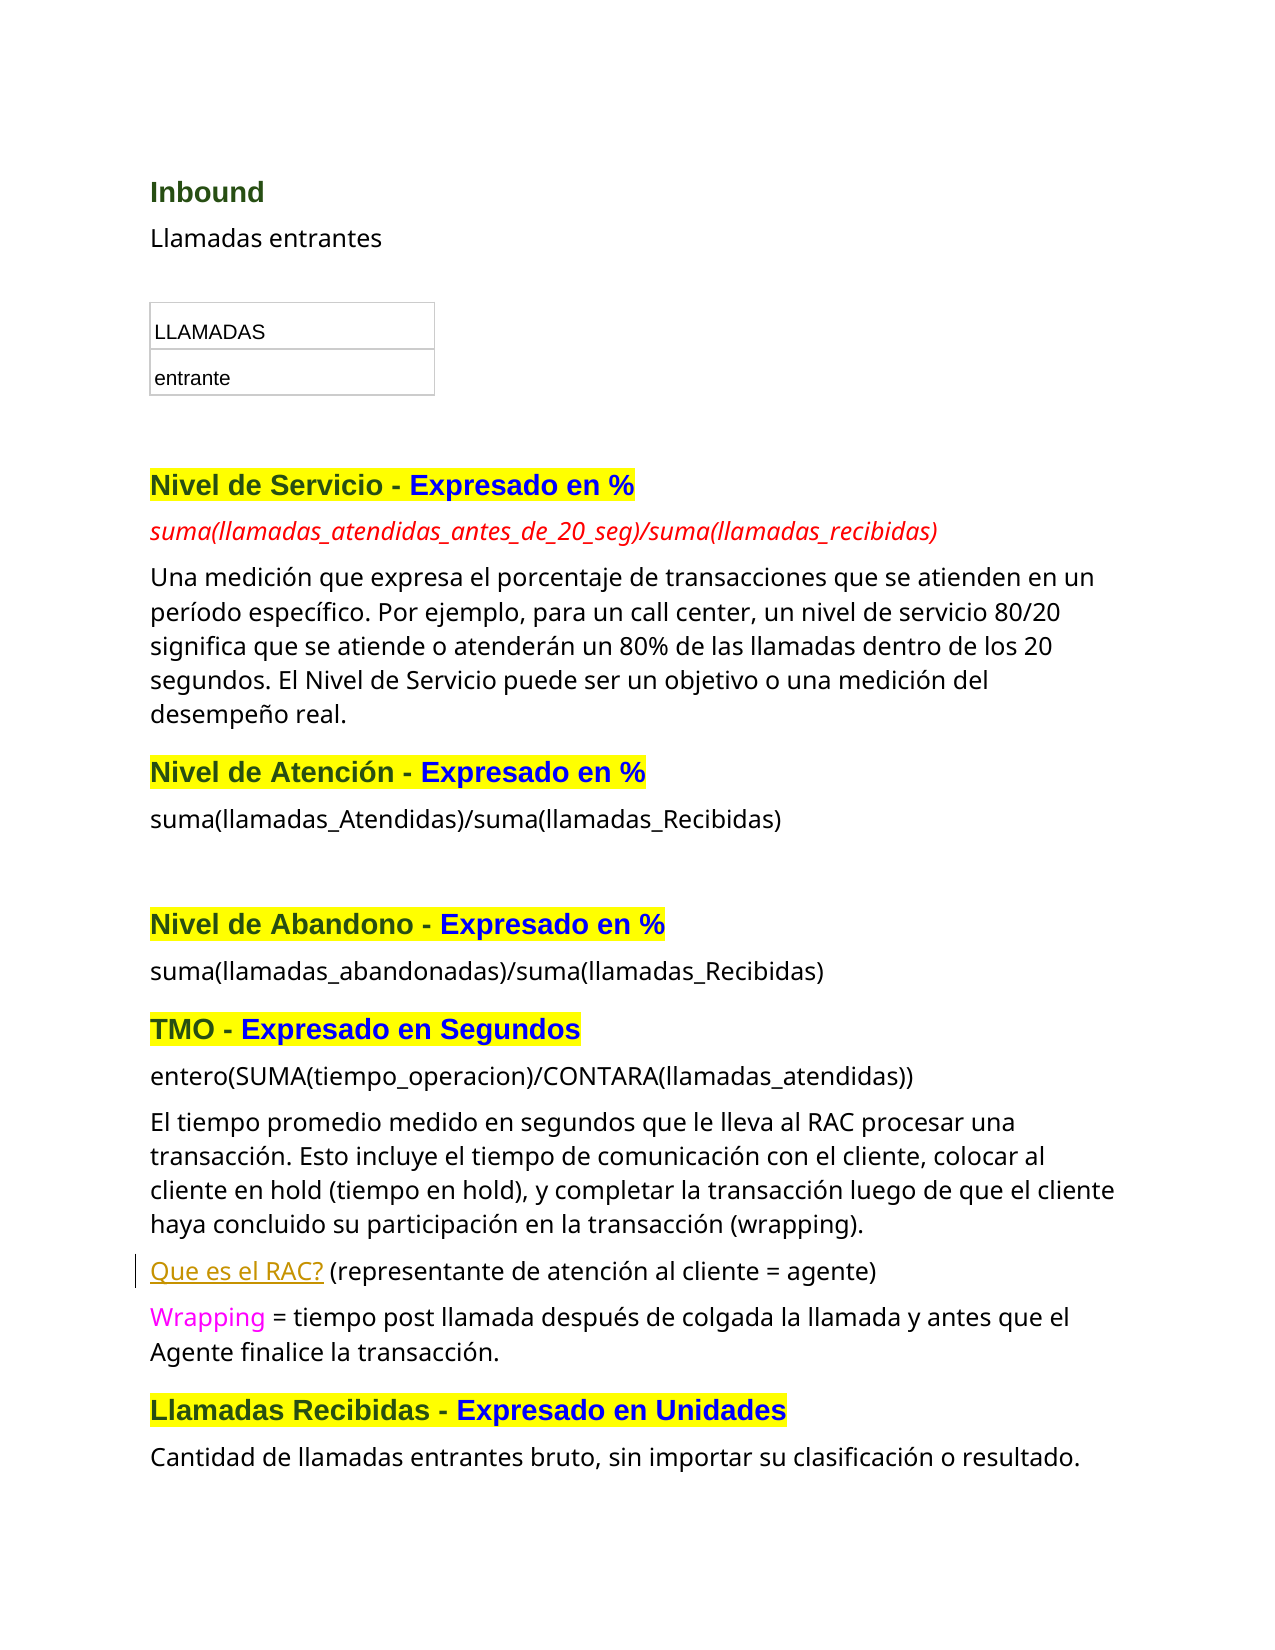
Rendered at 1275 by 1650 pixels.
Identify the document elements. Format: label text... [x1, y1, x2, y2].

text entero(SUMA(tiempo_operacion)/CONTARA(llamadas_atendidas)) [150, 1058, 1125, 1092]
text El tiempo promedio medido en segundos que le lleva al RAC procesar una transacción. Esto incluye el tiempo de comunicación con el cliente, colocar al cliente en hold (tiempo en hold), y completar la transacción luego de que el cliente haya concluido su participación en la transacción (wrapping). [150, 1105, 1125, 1241]
text Wrapping = tiempo post llamada después de colgada la llamada y antes que el Agente finalice la transacción. [150, 1300, 1125, 1368]
text Que es el RAC? (representante de atención al cliente = agente) [150, 1253, 1125, 1288]
text suma(llamadas_Atendidas)/suma(llamadas_Recibidas) [150, 801, 1125, 836]
subtitle Nivel de Abandono - Expresado en % [150, 907, 1125, 941]
subtitle Inbound [150, 175, 1125, 208]
text Llamadas entrantes [150, 221, 1125, 255]
text suma(llamadas_atendidas_antes_de_20_seg)/suma(llamadas_recibidas) [150, 513, 1125, 548]
text Una medición que expresa el porcentaje de transacciones que se atienden en un período específico. Por ejemplo, para un call center, un nivel de servicio 80/20 significa que se atiende o atenderán un 80% de las llamadas dentro de los 20 segundos. El Nivel de Servicio puede ser un objetivo o una medición del desempeño real. [150, 560, 1125, 730]
subtitle TMO - Expresado en Segundos [150, 1012, 1125, 1046]
text Cantidad de llamadas entrantes bruto, sin importar su clasificación o resultado. [150, 1439, 1125, 1473]
subtitle Nivel de Servicio - Expresado en % [150, 467, 1125, 501]
subtitle Llamadas Recibidas - Expresado en Unidades [150, 1393, 1125, 1427]
subtitle Nivel de Atención - Expresado en % [150, 755, 1125, 789]
table_cell entrante [151, 350, 434, 394]
text suma(llamadas_abandonadas)/suma(llamadas_Recibidas) [150, 953, 1125, 987]
table_header LLAMADAS [151, 303, 434, 348]
